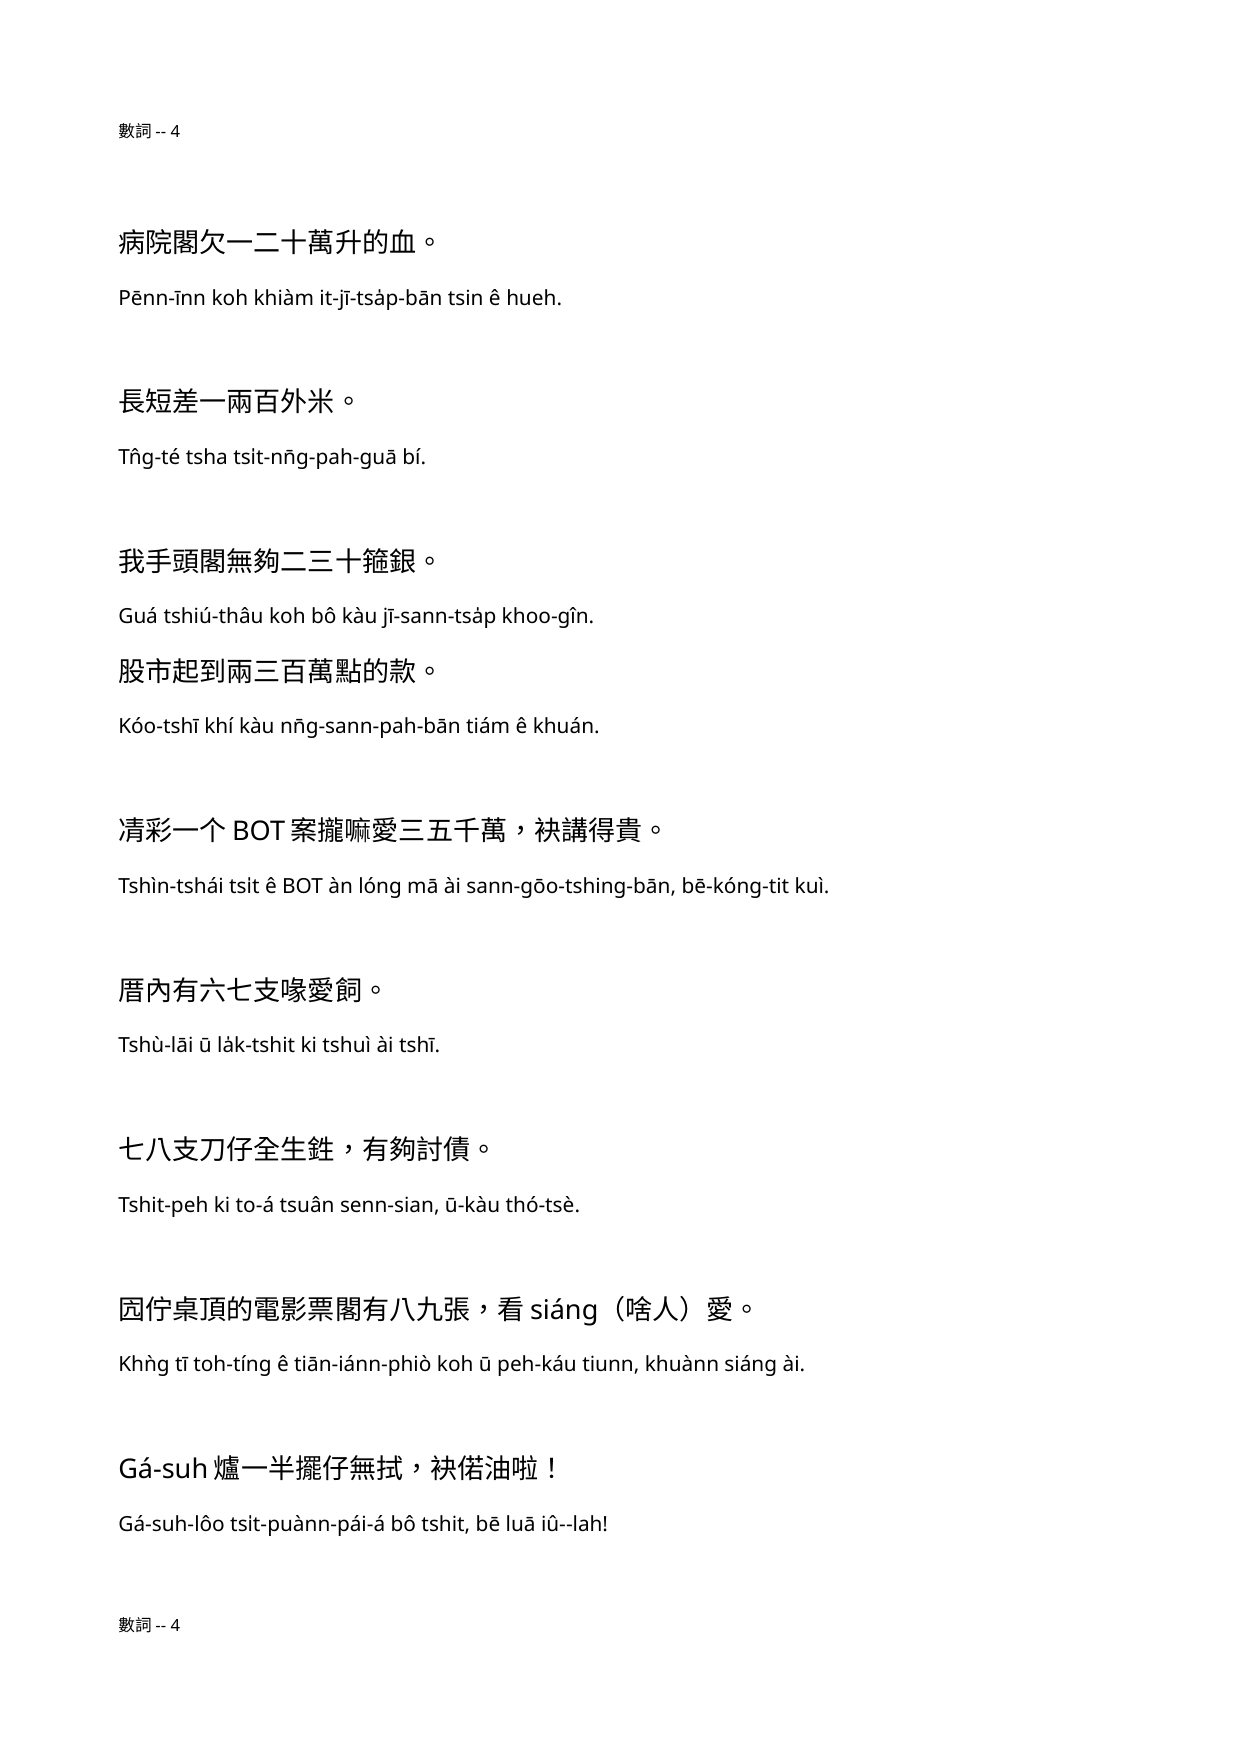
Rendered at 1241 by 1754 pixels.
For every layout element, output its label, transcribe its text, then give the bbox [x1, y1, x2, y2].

text Pēnn-īnn koh khiàm it-jī-tsa̍p-bān tsin ê hueh. [118, 283, 1122, 311]
text Tshit-peh ki to-á tsuân senn-sian, ū-kàu thó-tsè. [118, 1190, 1122, 1218]
text 我手頭閣無夠二三十箍銀。 [118, 540, 1122, 579]
text 長短差一兩百外米。 [118, 380, 1122, 419]
text 厝內有六七支喙愛飼。 [118, 969, 1122, 1008]
text 囥佇桌頂的電影票閣有八九張，看siáng（啥人）愛。 [118, 1288, 1122, 1327]
text Tshìn-tshái tsi̍t ê BOT àn lóng mā ài sann-gōo-tshing-bān, bē-kóng-tit kuì. [118, 871, 1122, 899]
text Kóo-tshī khí kàu nn̄g-sann-pah-bān tiám ê khuán. [118, 712, 1122, 740]
text Tn̂g-té tsha tsi̍t-nn̄g-pah-guā bí. [118, 442, 1122, 470]
text Tshù-lāi ū la̍k-tshit ki tshuì ài tshī. [118, 1031, 1122, 1059]
text 七八支刀仔全生鉎，有夠討債。 [118, 1128, 1122, 1167]
text 病院閣欠一二十萬升的血。 [118, 221, 1122, 260]
text 股市起到兩三百萬點的款。 [118, 650, 1122, 689]
text Guá tshiú-thâu koh bô kàu jī-sann-tsa̍p khoo-gîn. [118, 601, 1122, 630]
text Gá-suh-lôo tsi̍t-puànn-pái-á bô tshit, bē luā iû--lah! [118, 1509, 1122, 1537]
text 凊彩一个BOT案攏嘛愛三五千萬，袂講得貴。 [118, 809, 1122, 849]
text Gá-suh爐一半擺仔無拭，袂偌油啦！ [118, 1447, 1122, 1486]
text Khǹg tī toh-tíng ê tiān-iánn-phiò koh ū peh-káu tiunn, khuànn siáng ài. [118, 1349, 1122, 1378]
